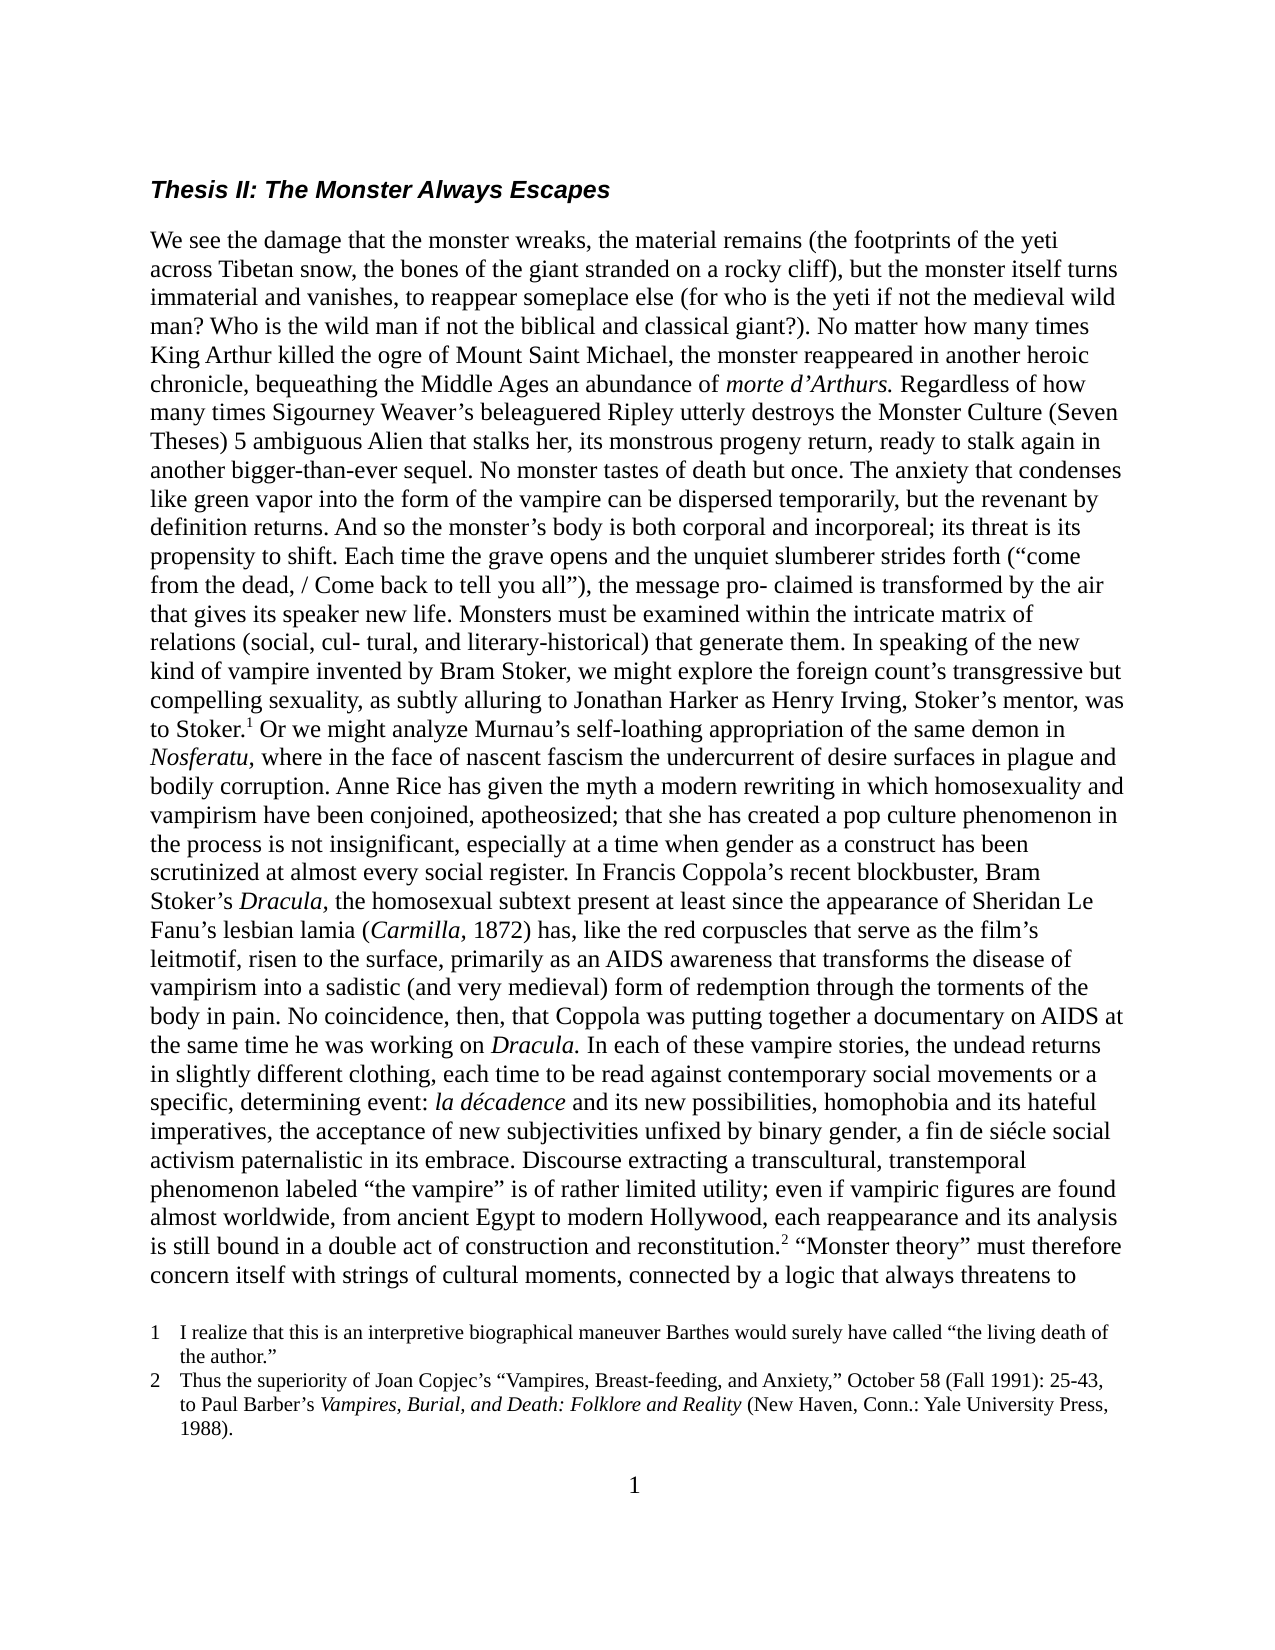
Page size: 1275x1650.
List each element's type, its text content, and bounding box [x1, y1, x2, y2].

text We see the damage that the monster wreaks, the material remains (the footprints of the yeti across Tibetan snow, the bones of the giant stranded on a rocky cliff), but the monster itself turns immaterial and vanishes, to reappear someplace else (for who is the yeti if not the medieval wild man? Who is the wild man if not the biblical and classical giant?). No matter how many times King Arthur killed the ogre of Mount Saint Michael, the monster reappeared in another heroic chronicle, bequeathing the Middle Ages an abundance of morte d’Arthurs. Regardless of how many times Sigourney Weaver’s beleaguered Ripley utterly destroys the Monster Culture (Seven Theses) 5 ambiguous Alien that stalks her, its monstrous progeny return, ready to stalk again in another bigger-than-ever sequel. No monster tastes of death but once. The anxiety that condenses like green vapor into the form of the vampire can be dispersed temporarily, but the revenant by definition returns. And so the monster’s body is both corporal and incorporeal; its threat is its propensity to shift. Each time the grave opens and the unquiet slumberer strides forth (“come from the dead, / Come back to tell you all”), the message pro- claimed is transformed by the air that gives its speaker new life. Monsters must be examined within the intricate matrix of relations (social, cul- tural, and literary-historical) that generate them. In speaking of the new kind of vampire invented by Bram Stoker, we might explore the foreign count’s transgressive but compelling sexuality, as subtly alluring to Jonathan Harker as Henry Irving, Stoker’s mentor, was to Stoker. Or we might analyze Murnau’s self-loathing appropriation of the same demon in Nosferatu, where in the face of nascent fascism the undercurrent of desire surfaces in plague and bodily corruption. Anne Rice has given the myth a modern rewriting in which homosexuality and vampirism have been conjoined, apotheosized; that she has created a pop culture phenomenon in the process is not insignificant, especially at a time when gender as a construct has been scrutinized at almost every social register. In Francis Coppola’s recent blockbuster, Bram Stoker’s Dracula, the homosexual subtext present at least since the appearance of Sheridan Le Fanu’s lesbian lamia (Carmilla, 1872) has, like the red corpuscles that serve as the film’s leitmotif, risen to the surface, primarily as an AIDS awareness that transforms the disease of vampirism into a sadistic (and very medieval) form of redemption through the torments of the body in pain. No coincidence, then, that Coppola was putting together a documentary on AIDS at the same time he was working on Dracula. In each of these vampire stories, the undead returns in slightly different clothing, each time to be read against contemporary social movements or a specific, determining event: la décadence and its new possibilities, homophobia and its hateful imperatives, the acceptance of new subjectivities unfixed by binary gender, a fin de siécle social activism paternalistic in its embrace. Discourse extracting a transcultural, transtemporal phenomenon labeled “the vampire” is of rather limited utility; even if vampiric figures are found almost worldwide, from ancient Egypt to modern Hollywood, each reappearance and its analysis is still bound in a double act of construction and reconstitution. “Monster theory” must therefore concern itself with strings of cultural moments, connected by a logic that always threatens to [150, 225, 1125, 1289]
text I realize that this is an interpretive biographical maneuver Barthes would surely have called “the living death of the author.” [150, 1320, 1125, 1368]
text Thus the superiority of Joan Copjec’s “Vampires, Breast-feeding, and Anxiety,” October 58 (Fall 1991): 25-43, to Paul Barber’s Vampires, Burial, and Death: Folklore and Reality (New Haven, Conn.: Yale University Press, 1988). [150, 1368, 1125, 1440]
subtitle Thesis II: The Monster Always Escapes [150, 175, 1125, 203]
